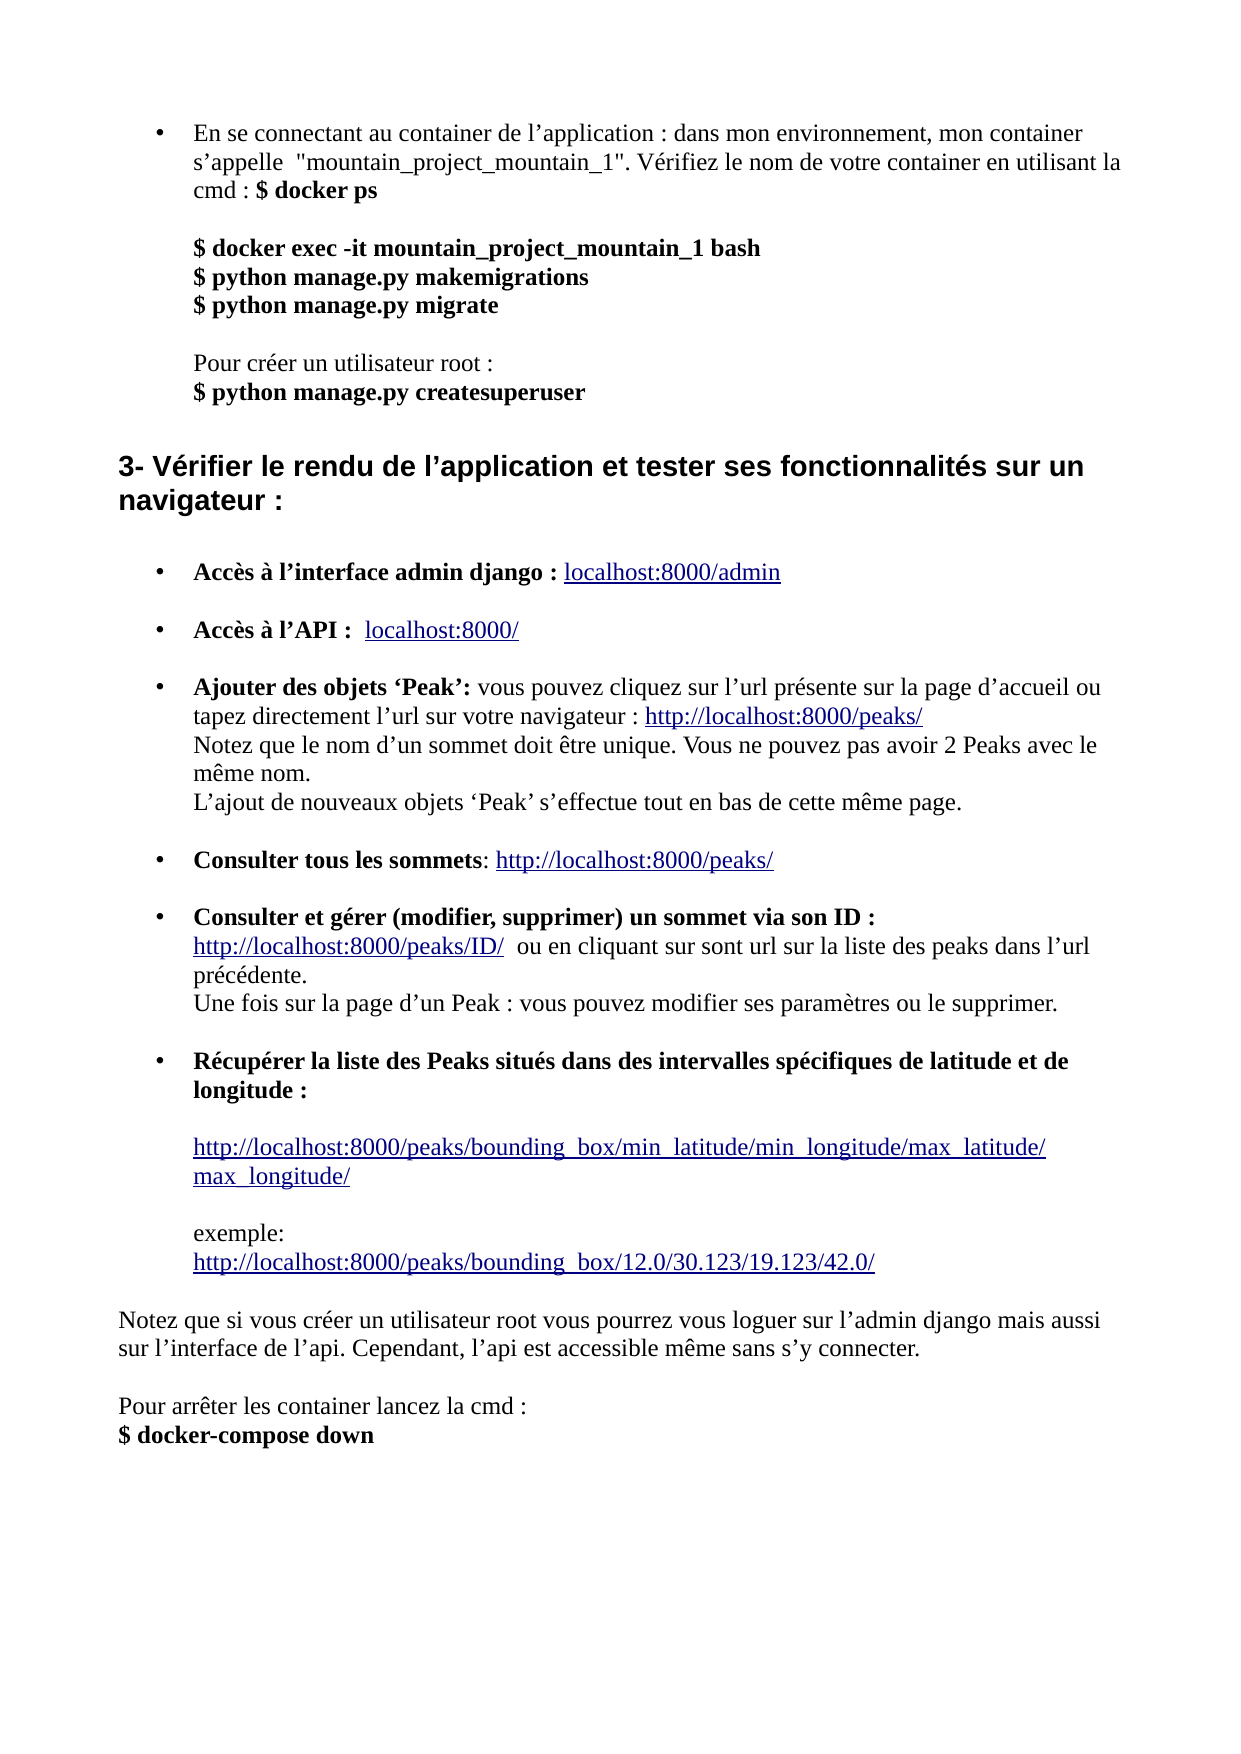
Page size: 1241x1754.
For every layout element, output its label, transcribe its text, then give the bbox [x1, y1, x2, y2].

subtitle 3- Vérifier le rendu de l’application et tester ses fonctionnalités sur un navigateur : [118, 449, 1122, 516]
list Consulter tous les sommets: http://localhost:8000/peaks/ [156, 845, 1122, 873]
text Notez que si vous créer un utilisateur root vous pourrez vous loguer sur l’admin django mais aussi sur l’interface de l’api. Cependant, l’api est accessible même sans s’y connecter. [118, 1305, 1122, 1362]
list Ajouter des objets ‘Peak’: vous pouvez cliquez sur l’url présente sur la page d’accueil ou tapez directement l’url sur votre navigateur : http://localhost:8000/peaks/ [156, 672, 1122, 730]
list Une fois sur la page d’un Peak : vous pouvez modifier ses paramètres ou le supprimer. [156, 988, 1122, 1017]
text $ docker-compose down [118, 1420, 1122, 1448]
list http://localhost:8000/peaks/bounding_box/min_latitude/min_longitude/max_latitude/max_longitude/ [156, 1132, 1122, 1190]
list Pour créer un utilisateur root : [156, 348, 1122, 377]
list Accès à l’API : localhost:8000/ [156, 615, 1122, 643]
list Récupérer la liste des Peaks situés dans des intervalles spécifiques de latitude et de longitude : [156, 1046, 1122, 1103]
list Consulter et gérer (modifier, supprimer) un sommet via son ID : http://localhost:8000/peaks/ID/ ou en cliquant sur sont url sur la liste des peaks dans l’url précédente. [156, 902, 1122, 988]
list http://localhost:8000/peaks/bounding_box/12.0/30.123/19.123/42.0/ [156, 1247, 1122, 1276]
list Notez que le nom d’un sommet doit être unique. Vous ne pouvez pas avoir 2 Peaks avec le même nom. [156, 730, 1122, 787]
list $ docker exec -it mountain_project_mountain_1 bash [156, 233, 1122, 262]
list Accès à l’interface admin django : localhost:8000/admin [156, 557, 1122, 586]
text Pour arrêter les container lancez la cmd : [118, 1391, 1122, 1420]
list $ python manage.py makemigrations [156, 262, 1122, 291]
list $ python manage.py createsuperuser [156, 377, 1122, 406]
list exemple: [156, 1218, 1122, 1247]
list L’ajout de nouveaux objets ‘Peak’ s’effectue tout en bas de cette même page. [156, 787, 1122, 816]
list En se connectant au container de l’application : dans mon environnement, mon container s’appelle "mountain_project_mountain_1". Vérifiez le nom de votre container en utilisant la cmd : $ docker ps [156, 118, 1122, 204]
list $ python manage.py migrate [156, 291, 1122, 319]
